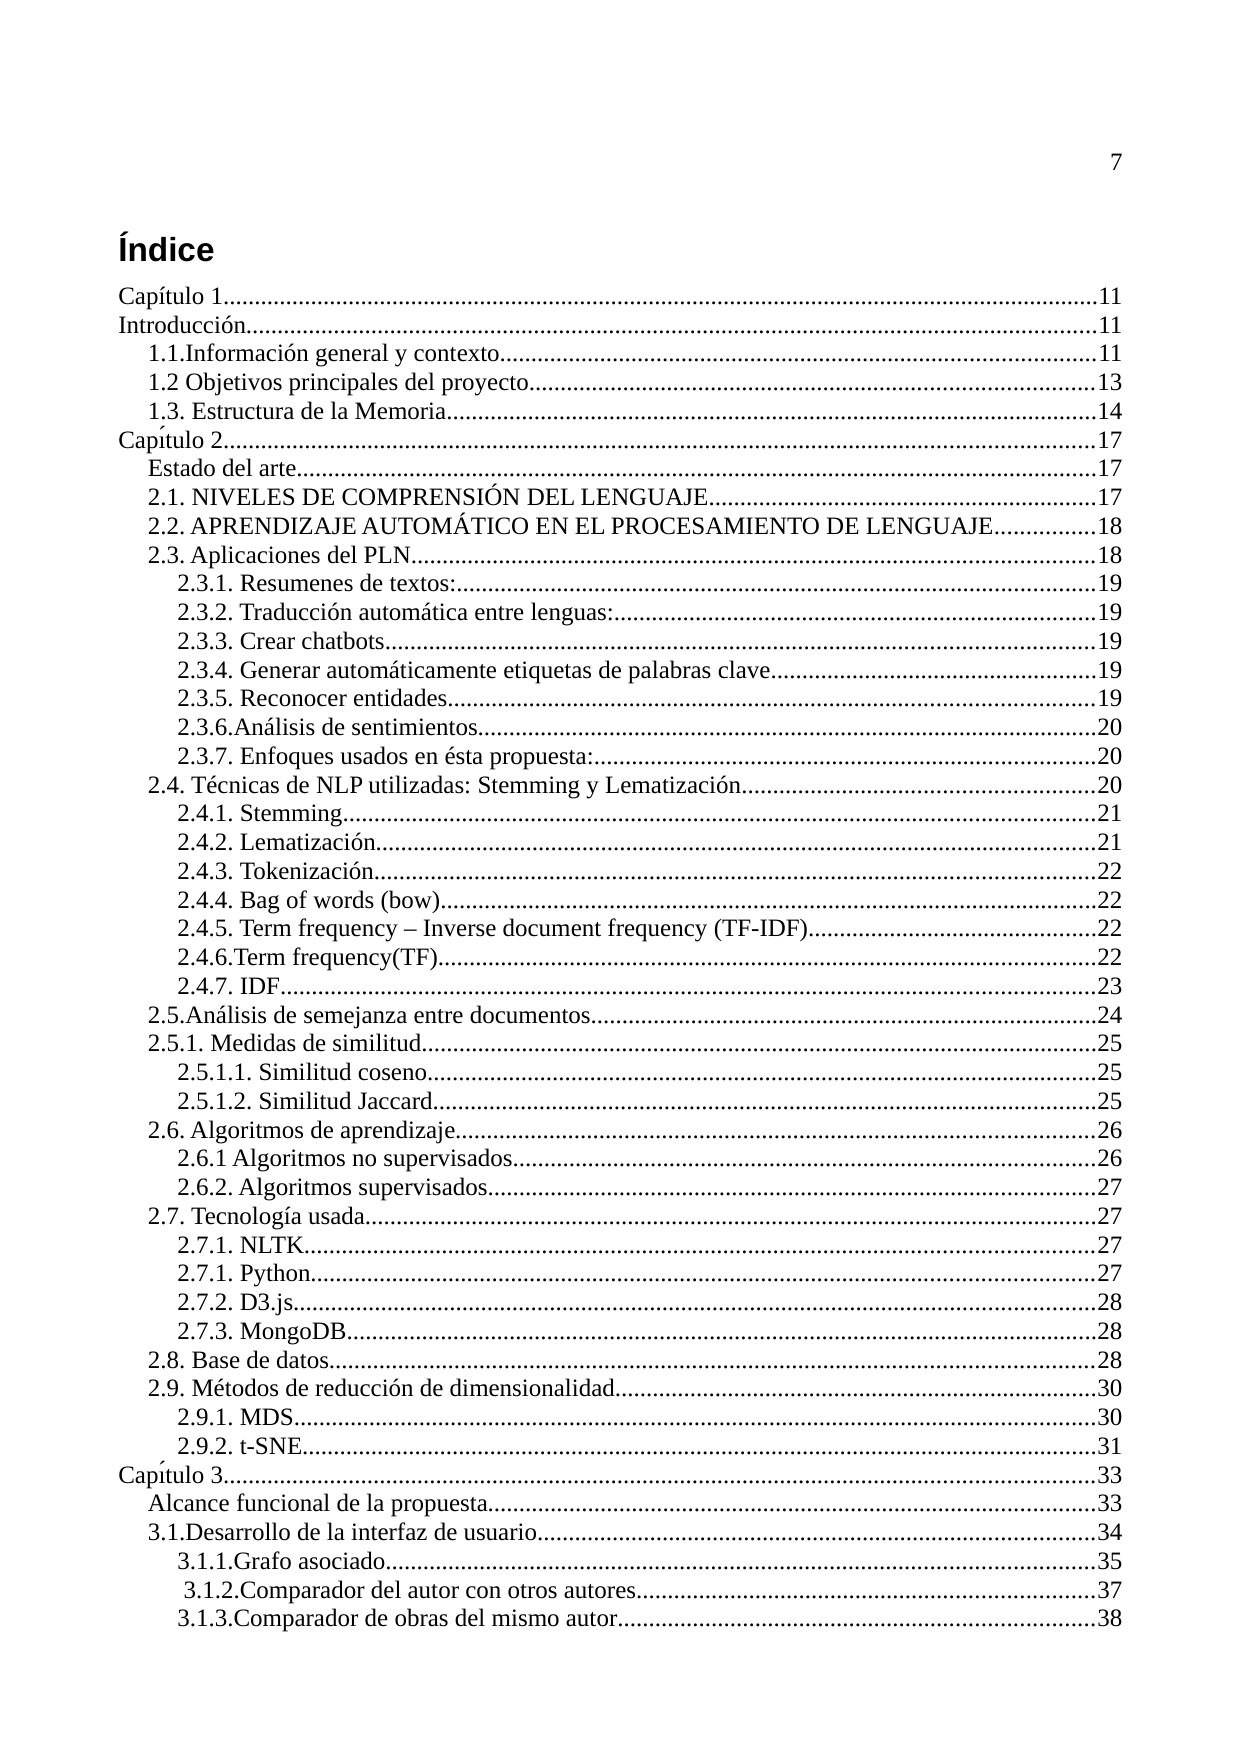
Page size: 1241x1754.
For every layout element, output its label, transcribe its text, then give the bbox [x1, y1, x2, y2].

text 2.5.1.2. Similitud Jaccard 25 [177, 1086, 1122, 1115]
text 2.3.5. Reconocer entidades 19 [177, 683, 1122, 712]
text Capı́tulo 2 17 [118, 425, 1122, 453]
text 2.2. APRENDIZAJE AUTOMÁTICO EN EL PROCESAMIENTO DE LENGUAJE 18 [148, 511, 1122, 540]
text 2.3.2. Traducción automática entre lenguas: 19 [177, 597, 1122, 626]
text 2.4.6.Term frequency(TF). 22 [177, 942, 1122, 971]
text 2.4.3. Tokenización 22 [177, 856, 1122, 885]
text 3.1.1.Grafo asociado 35 [177, 1546, 1122, 1575]
text 2.5.1. Medidas de similitud 25 [148, 1028, 1122, 1057]
subtitle Índice [118, 230, 1122, 268]
text 2.4.1. Stemming 21 [177, 798, 1122, 827]
text 2.7. Tecnología usada 27 [148, 1201, 1122, 1230]
text 2.6.1 Algoritmos no supervisados 26 [177, 1143, 1122, 1172]
text 2.4.7. IDF 23 [177, 971, 1122, 1000]
text Estado del arte 17 [148, 453, 1122, 482]
text 2.4. Técnicas de NLP utilizadas: Stemming y Lematización 20 [148, 770, 1122, 798]
text 3.1.3.Comparador de obras del mismo autor 38 [177, 1603, 1122, 1632]
text 2.9.1. MDS 30 [177, 1402, 1122, 1431]
text 2.7.2. D3.js 28 [177, 1287, 1122, 1316]
text 2.5.Análisis de semejanza entre documentos 24 [148, 1000, 1122, 1028]
text 2.7.3. MongoDB 28 [177, 1316, 1122, 1345]
text 3.1.2.Comparador del autor con otros autores 37 [177, 1575, 1122, 1603]
text Introducción 11 [118, 310, 1122, 338]
text 2.4.5. Term frequency – Inverse document frequency (TF-IDF). 22 [177, 913, 1122, 942]
text 2.3.7. Enfoques usados en ésta propuesta: 20 [177, 741, 1122, 770]
text 2.3.1. Resumenes de textos: 19 [177, 568, 1122, 597]
text 2.3.3. Crear chatbots 19 [177, 626, 1122, 655]
text 2.3. Aplicaciones del PLN 18 [148, 540, 1122, 568]
text 1.1.Información general y contexto 11 [148, 338, 1122, 367]
text 3.1.Desarrollo de la interfaz de usuario 34 [148, 1517, 1122, 1546]
text Capítulo 1 11 [118, 281, 1122, 310]
text 2.7.1. Python 27 [177, 1258, 1122, 1287]
text Alcance funcional de la propuesta 33 [148, 1488, 1122, 1517]
text 2.9. Métodos de reducción de dimensionalidad 30 [148, 1373, 1122, 1402]
text 2.3.6.Análisis de sentimientos 20 [177, 712, 1122, 741]
text 2.4.4. Bag of words (bow) 22 [177, 885, 1122, 913]
text 2.3.4. Generar automáticamente etiquetas de palabras clave 19 [177, 655, 1122, 683]
text 2.9.2. t-SNE 31 [177, 1431, 1122, 1460]
text 2.6.2. Algoritmos supervisados 27 [177, 1172, 1122, 1201]
text 2.8. Base de datos 28 [148, 1345, 1122, 1373]
text Capı́tulo 3 33 [118, 1460, 1122, 1488]
text 1.2 Objetivos principales del proyecto 13 [148, 367, 1122, 396]
text 2.4.2. Lematización 21 [177, 827, 1122, 856]
text 2.1. NIVELES DE COMPRENSIÓN DEL LENGUAJE 17 [148, 482, 1122, 511]
text 1.3. Estructura de la Memoria 14 [148, 396, 1122, 425]
text 2.7.1. NLTK 27 [177, 1230, 1122, 1258]
text 2.6. Algoritmos de aprendizaje 26 [148, 1115, 1122, 1143]
text 2.5.1.1. Similitud coseno 25 [177, 1057, 1122, 1086]
